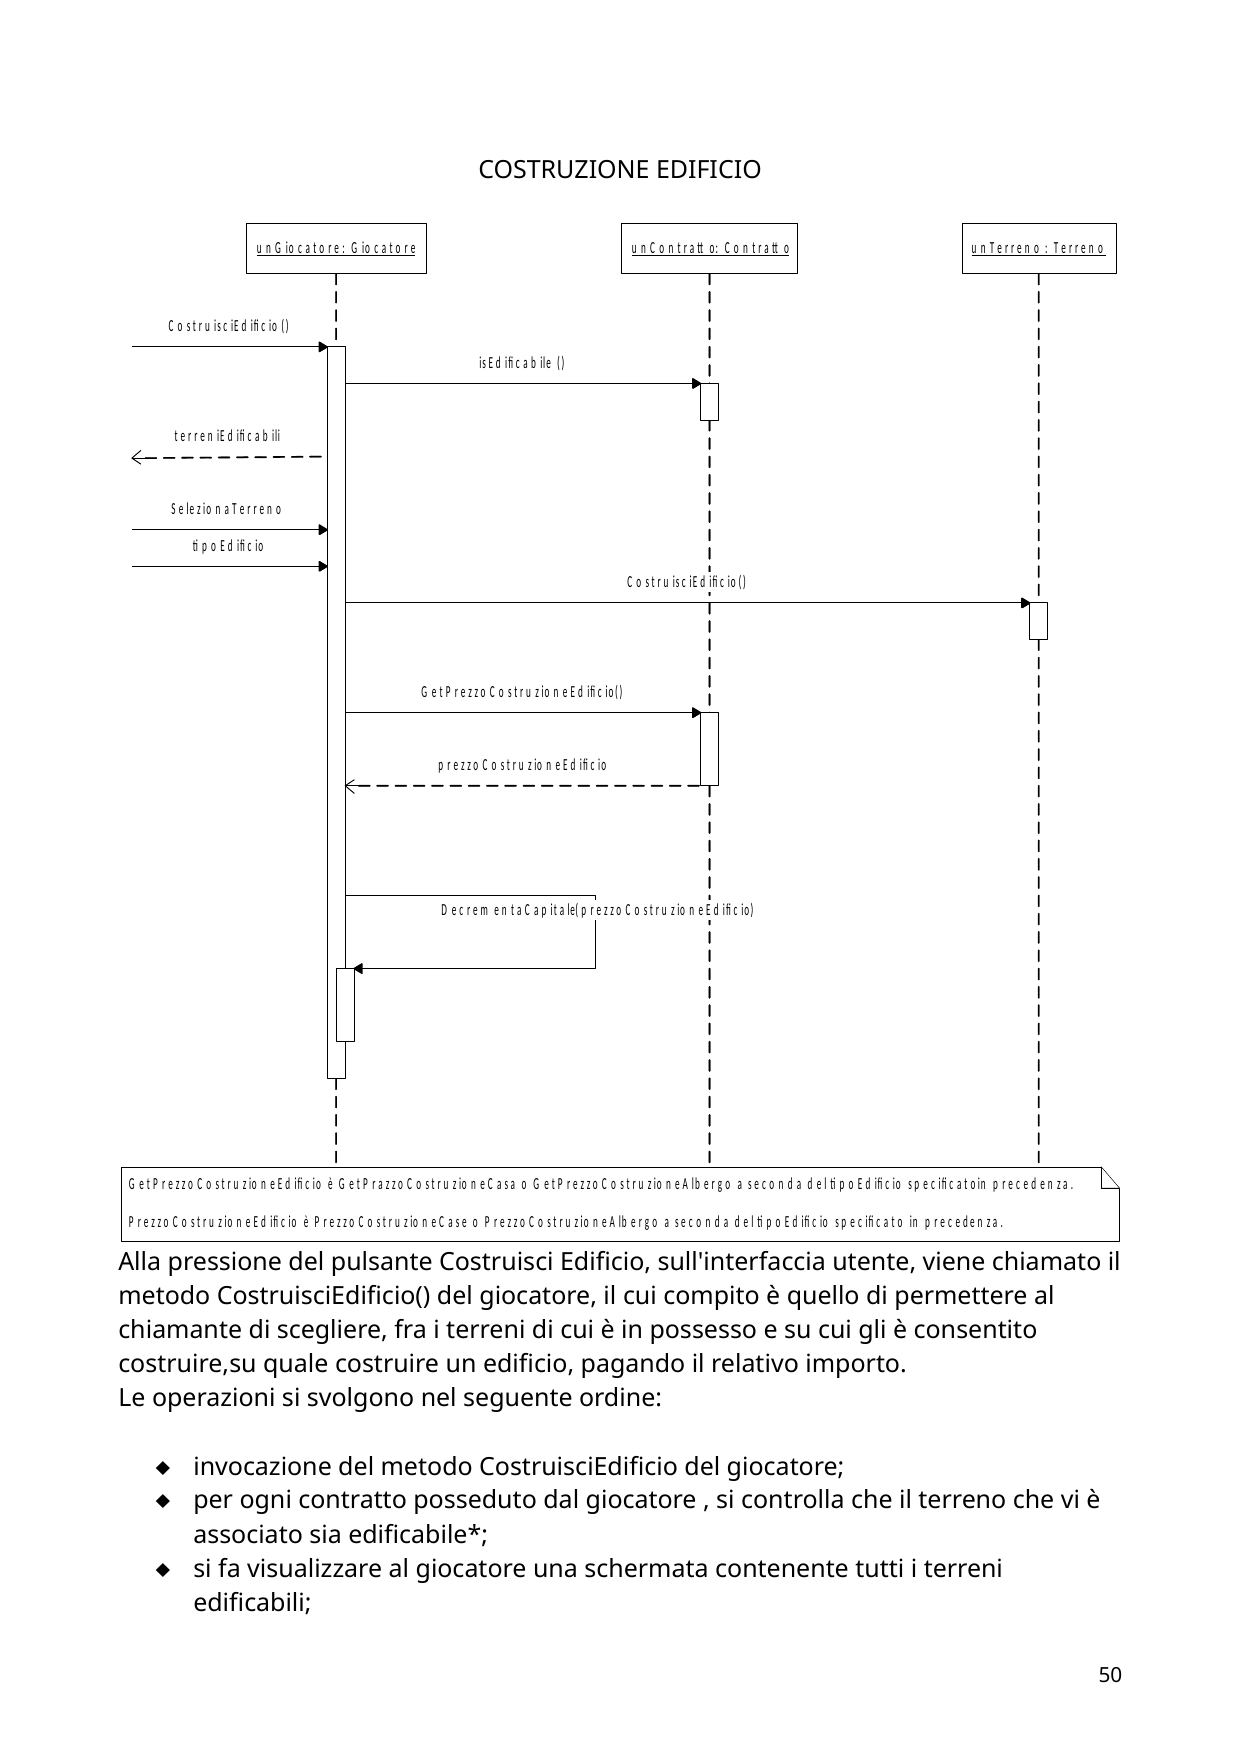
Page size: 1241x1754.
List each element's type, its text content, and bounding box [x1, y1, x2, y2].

list invocazione del metodo CostruisciEdificio del giocatore; [156, 1448, 1122, 1482]
list per ogni contratto posseduto dal giocatore , si controlla che il terreno che vi è associato sia edificabile*; [156, 1482, 1122, 1550]
text COSTRUZIONE EDIFICIO [118, 152, 1122, 186]
text Le operazioni si svolgono nel seguente ordine: [118, 1380, 1122, 1414]
text Alla pressione del pulsante Costruisci Edificio, sull'interfaccia utente, viene chiamato il metodo CostruisciEdificio() del giocatore, il cui compito è quello di permettere al chiamante di scegliere, fra i terreni di cui è in possesso e su cui gli è consentito costruire,su quale costruire un edificio, pagando il relativo importo. [118, 220, 1122, 1380]
list si fa visualizzare al giocatore una schermata contenente tutti i terreni edificabili; [156, 1550, 1122, 1618]
